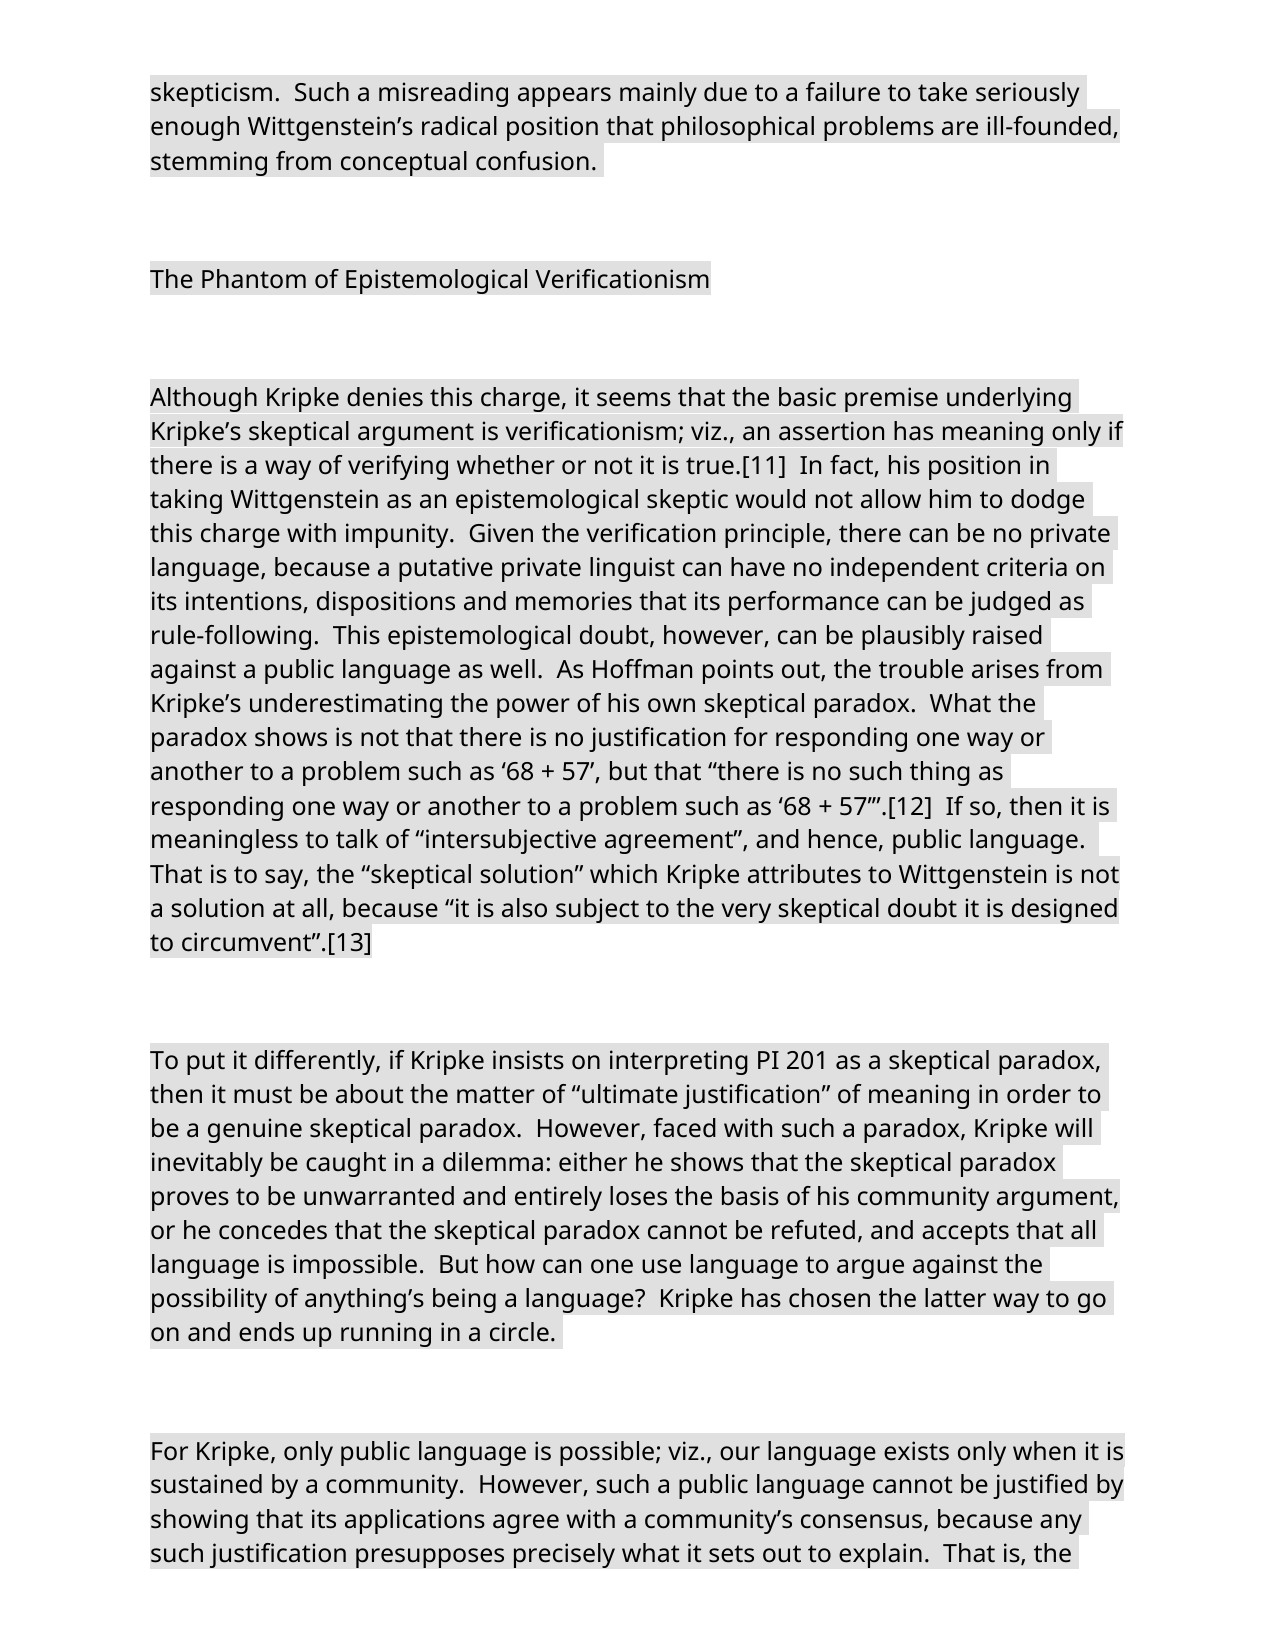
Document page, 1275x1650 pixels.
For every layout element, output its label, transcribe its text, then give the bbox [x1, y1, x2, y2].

text To put it differently, if Kripke insists on interpreting PI 201 as a skeptical paradox, then it must be about the matter of “ultimate justification” of meaning in order to be a genuine skeptical paradox. However, faced with such a paradox, Kripke will inevitably be caught in a dilemma: either he shows that the skeptical paradox proves to be unwarranted and entirely loses the basis of his community argument, or he concedes that the skeptical paradox cannot be refuted, and accepts that all language is impossible. But how can one use language to argue against the possibility of anything’s being a language? Kripke has chosen the latter way to go on and ends up running in a circle. [150, 1042, 1125, 1349]
text skepticism. Such a misreading appears mainly due to a failure to take seriously enough Wittgenstein’s radical position that philosophical problems are ill-founded, stemming from conceptual confusion. [150, 75, 1125, 177]
text For Kripke, only public language is possible; viz., our language exists only when it is sustained by a community. However, such a public language cannot be justified by showing that its applications agree with a community’s consensus, because any such justification presupposes precisely what it sets out to explain. That is, the [150, 1433, 1125, 1569]
text The Phantom of Epistemological Verificationism [150, 261, 1125, 295]
text Although Kripke denies this charge, it seems that the basic premise underlying Kripke’s skeptical argument is verificationism; viz., an assertion has meaning only if there is a way of verifying whether or not it is true.[11] In fact, his position in taking Wittgenstein as an epistemological skeptic would not allow him to dodge this charge with impunity. Given the verification principle, there can be no private language, because a putative private linguist can have no independent criteria on its intentions, dispositions and memories that its performance can be judged as rule-following. This epistemological doubt, however, can be plausibly raised against a public language as well. As Hoffman points out, the trouble arises from Kripke’s underestimating the power of his own skeptical paradox. What the paradox shows is not that there is no justification for responding one way or another to a problem such as ‘68 + 57’, but that “there is no such thing as responding one way or another to a problem such as ‘68 + 57’”.[12] If so, then it is meaningless to talk of “intersubjective agreement”, and hence, public language. That is to say, the “skeptical solution” which Kripke attributes to Wittgenstein is not a solution at all, because “it is also subject to the very skeptical doubt it is designed to circumvent”.[13] [150, 379, 1125, 958]
